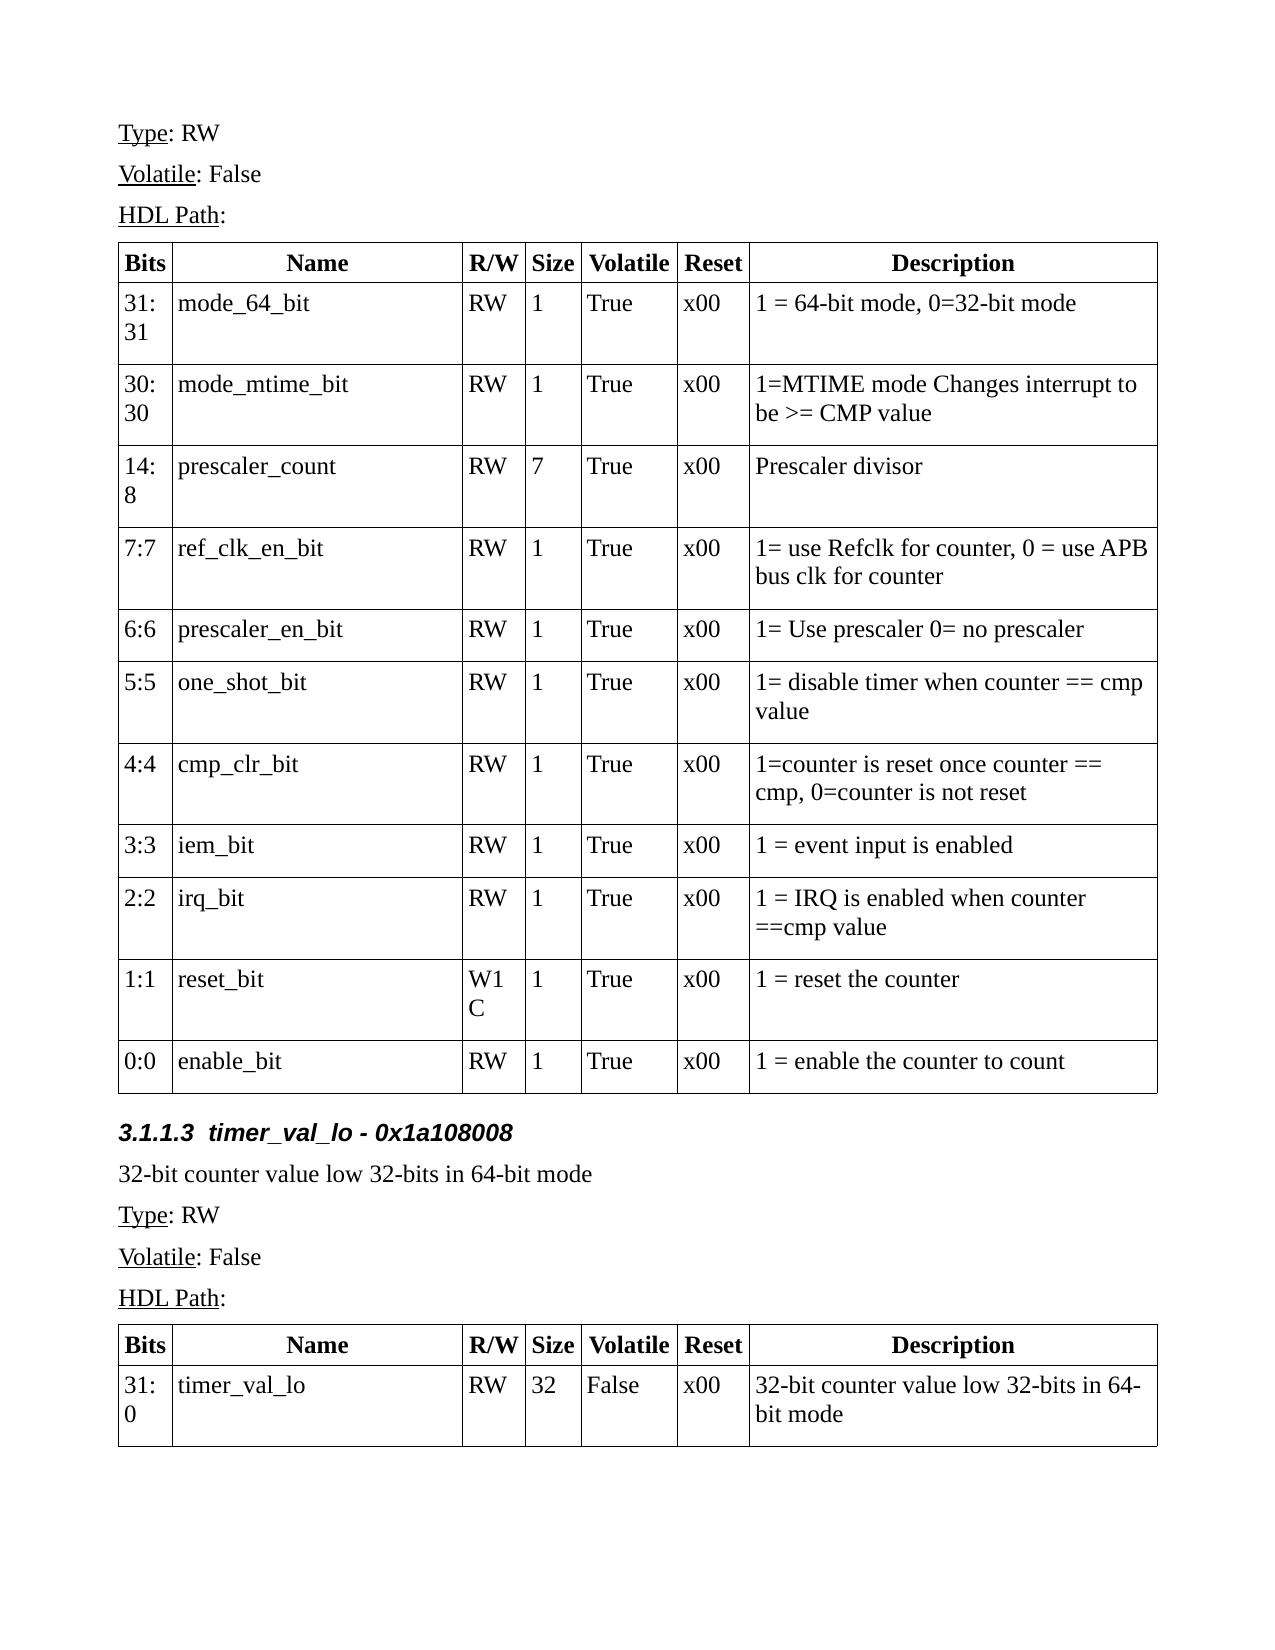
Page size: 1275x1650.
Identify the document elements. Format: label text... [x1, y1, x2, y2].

table_header Bits [119, 1325, 172, 1364]
table_cell reset_bit [173, 960, 462, 1040]
table_cell 1 [526, 960, 581, 1040]
table_cell Prescaler divisor [750, 446, 1157, 527]
text HDL Path: [118, 1283, 1157, 1312]
table_header R/W [463, 1325, 525, 1364]
table_cell True [582, 662, 677, 743]
table_header Description [750, 1325, 1157, 1364]
table_cell x00 [678, 610, 749, 661]
table_cell RW [463, 283, 525, 364]
table_cell RW [463, 662, 525, 743]
table_cell 1 [526, 825, 581, 877]
table_cell RW [463, 365, 525, 445]
table_cell mode_64_bit [173, 283, 462, 364]
table_cell RW [463, 1041, 525, 1093]
table_cell 3:3 [119, 825, 172, 877]
table_cell 1= disable timer when counter == cmp value [750, 662, 1157, 743]
table_cell RW [463, 825, 525, 877]
table_cell 1 [526, 662, 581, 743]
table_cell 1 [526, 528, 581, 608]
table_cell 1=counter is reset once counter == cmp, 0=counter is not reset [750, 744, 1157, 824]
table_header Description [750, 243, 1157, 282]
table_cell True [582, 825, 677, 877]
table_header R/W [463, 243, 525, 282]
text Type: RW [118, 118, 1157, 147]
table_cell RW [463, 1366, 525, 1446]
table_cell True [582, 610, 677, 661]
table_cell 32 [526, 1366, 581, 1446]
table_cell True [582, 1041, 677, 1093]
table_cell x00 [678, 878, 749, 959]
table_cell 1 [526, 283, 581, 364]
table_cell True [582, 744, 677, 824]
table_cell x00 [678, 960, 749, 1040]
table_cell True [582, 446, 677, 527]
table_cell 0:0 [119, 1041, 172, 1093]
subtitle timer_val_lo - 0x1a108008 [118, 1118, 1157, 1147]
table_cell True [582, 960, 677, 1040]
table_cell True [582, 528, 677, 608]
table_cell 1 [526, 365, 581, 445]
table_header Volatile [582, 243, 677, 282]
table_cell 7:7 [119, 528, 172, 608]
table_cell prescaler_count [173, 446, 462, 527]
table_cell x00 [678, 662, 749, 743]
table_cell 14:8 [119, 446, 172, 527]
table_cell cmp_clr_bit [173, 744, 462, 824]
table_cell 1 [526, 744, 581, 824]
table_cell 6:6 [119, 610, 172, 661]
table_cell 1:1 [119, 960, 172, 1040]
table_cell RW [463, 878, 525, 959]
table_cell True [582, 283, 677, 364]
table_cell 1 = reset the counter [750, 960, 1157, 1040]
table_cell RW [463, 744, 525, 824]
table_header Name [173, 1325, 462, 1364]
table_cell prescaler_en_bit [173, 610, 462, 661]
table_header Name [173, 243, 462, 282]
text HDL Path: [118, 201, 1157, 229]
table_cell x00 [678, 365, 749, 445]
table_cell 31:0 [119, 1366, 172, 1446]
table_cell x00 [678, 1366, 749, 1446]
table_cell one_shot_bit [173, 662, 462, 743]
table_header Bits [119, 243, 172, 282]
table_cell 1 [526, 1041, 581, 1093]
table_cell 31:31 [119, 283, 172, 364]
table_cell W1C [463, 960, 525, 1040]
table_cell RW [463, 528, 525, 608]
table_cell iem_bit [173, 825, 462, 877]
text Type: RW [118, 1201, 1157, 1229]
table_cell irq_bit [173, 878, 462, 959]
table_cell 1= Use prescaler 0= no prescaler [750, 610, 1157, 661]
table_cell x00 [678, 1041, 749, 1093]
table_header Reset [678, 243, 749, 282]
table_cell timer_val_lo [173, 1366, 462, 1446]
table_cell False [582, 1366, 677, 1446]
table_header Volatile [582, 1325, 677, 1364]
table_header Reset [678, 1325, 749, 1364]
table_cell 1 [526, 878, 581, 959]
table_cell 1 [526, 610, 581, 661]
table_cell 1 = IRQ is enabled when counter ==cmp value [750, 878, 1157, 959]
table_cell True [582, 878, 677, 959]
table_cell 1 = enable the counter to count [750, 1041, 1157, 1093]
table_cell RW [463, 610, 525, 661]
text Volatile: False [118, 1242, 1157, 1271]
table_cell 30:30 [119, 365, 172, 445]
table_cell True [582, 365, 677, 445]
table_cell ref_clk_en_bit [173, 528, 462, 608]
table_cell 7 [526, 446, 581, 527]
table_cell x00 [678, 744, 749, 824]
table_cell x00 [678, 446, 749, 527]
table_cell x00 [678, 825, 749, 877]
table_cell 1 = event input is enabled [750, 825, 1157, 877]
table_cell x00 [678, 283, 749, 364]
table_header Size [526, 243, 581, 282]
table_cell mode_mtime_bit [173, 365, 462, 445]
table_cell 1=MTIME mode Changes interrupt to be >= CMP value [750, 365, 1157, 445]
table_cell 2:2 [119, 878, 172, 959]
table_cell x00 [678, 528, 749, 608]
table_cell 4:4 [119, 744, 172, 824]
table_cell 1= use Refclk for counter, 0 = use APB bus clk for counter [750, 528, 1157, 608]
table_cell 1 = 64-bit mode, 0=32-bit mode [750, 283, 1157, 364]
table_cell enable_bit [173, 1041, 462, 1093]
table_cell 32-bit counter value low 32-bits in 64-bit mode [750, 1366, 1157, 1446]
table_header Size [526, 1325, 581, 1364]
table_cell 5:5 [119, 662, 172, 743]
table_cell RW [463, 446, 525, 527]
text Volatile: False [118, 159, 1157, 188]
text 32-bit counter value low 32-bits in 64-bit mode [118, 1159, 1157, 1188]
